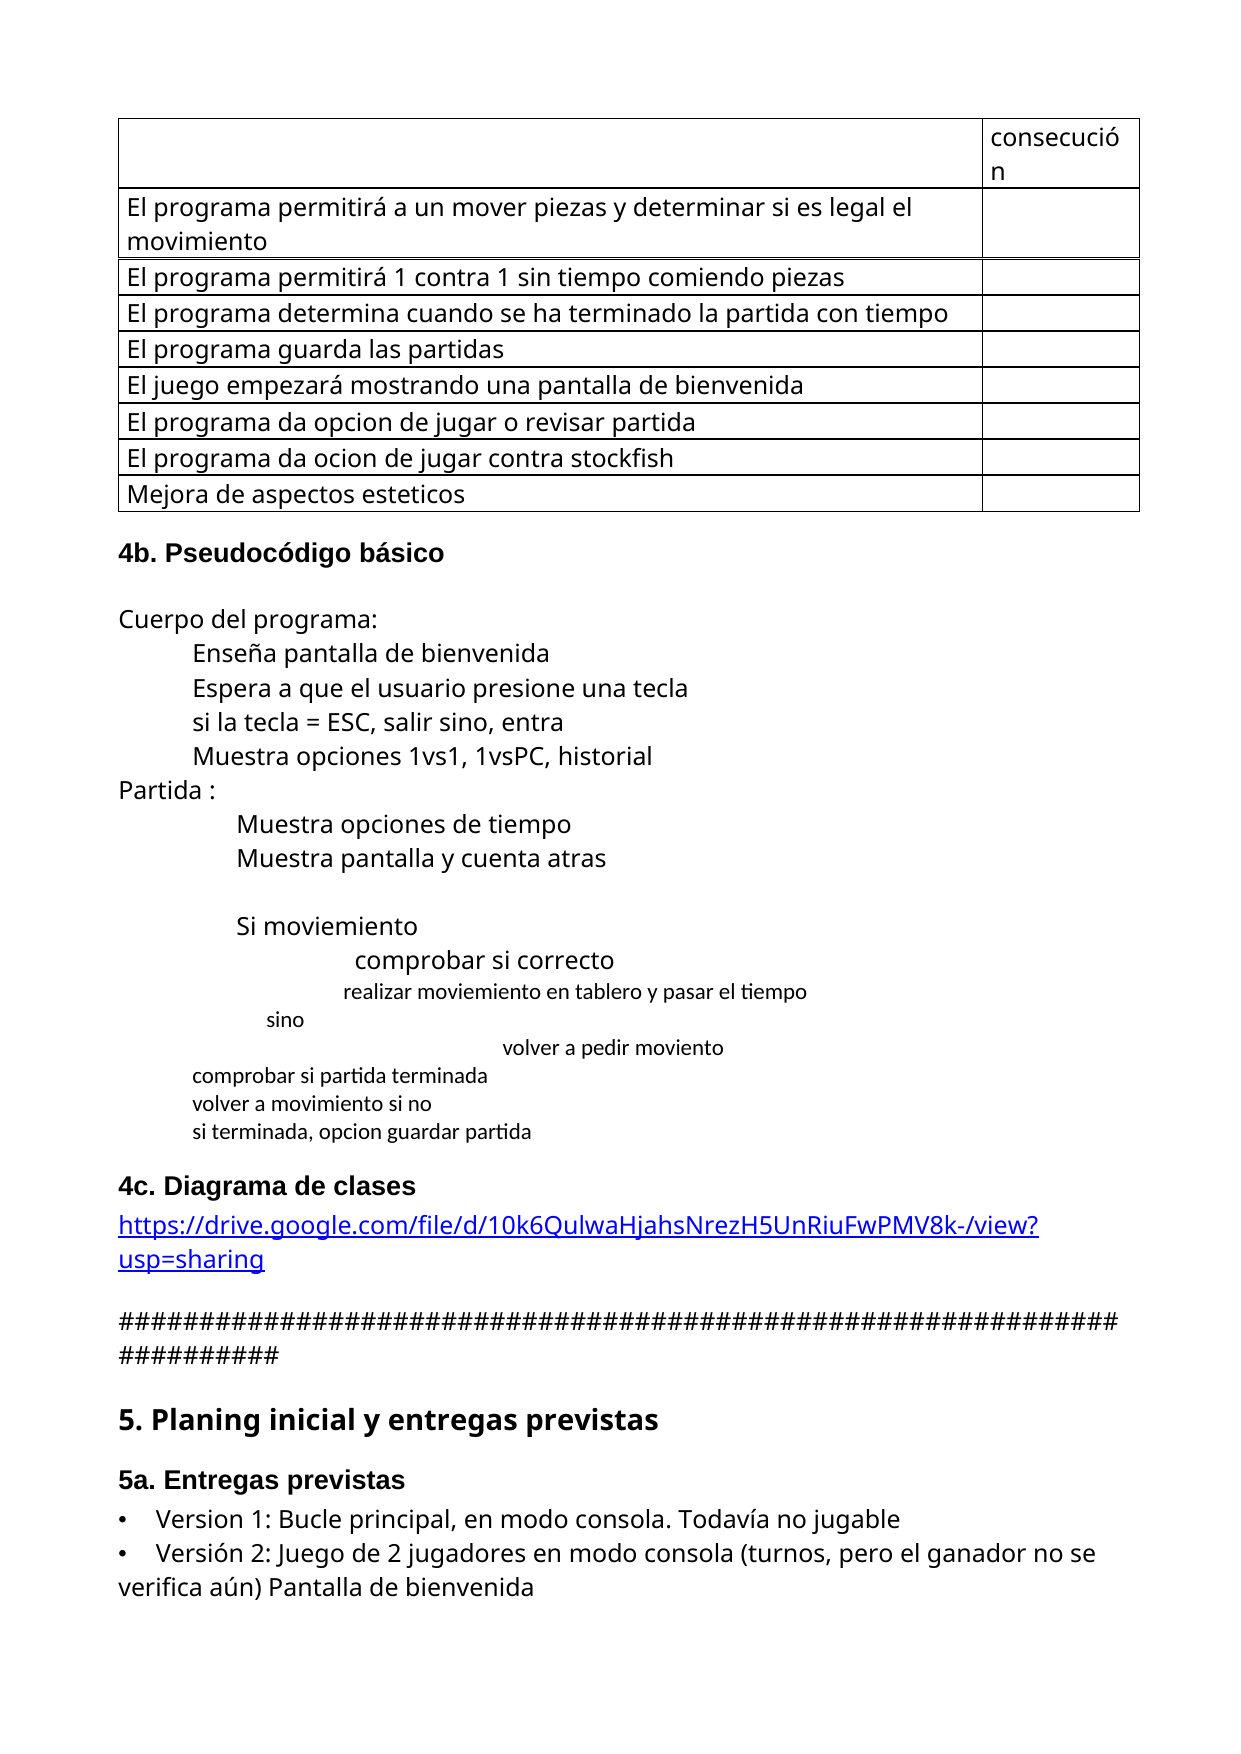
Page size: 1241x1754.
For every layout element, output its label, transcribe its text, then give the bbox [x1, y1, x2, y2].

table_cell [983, 440, 1139, 474]
text ######################################################################## [118, 1303, 1122, 1372]
table_cell Mejora de aspectos esteticos [119, 476, 982, 511]
table_cell El programa permitirá 1 contra 1 sin tiempo comiendo piezas [119, 260, 982, 294]
text si la tecla = ESC, salir sino, entra [192, 704, 1122, 738]
text sino [266, 1005, 1122, 1033]
table_header consecución [983, 119, 1139, 187]
list Version 1: Bucle principal, en modo consola. Todavía no jugable [81, 1502, 1122, 1536]
text volver a movimiento si no [192, 1089, 1122, 1117]
text Espera a que el usuario presione una tecla [192, 670, 1122, 704]
text Muestra opciones 1vs1, 1vsPC, historial [192, 738, 1122, 772]
text comprobar si correcto [118, 943, 1122, 977]
table_cell [983, 260, 1139, 294]
text realizar moviemiento en tablero y pasar el tiempo [343, 977, 1122, 1005]
table_cell El programa determina cuando se ha terminado la partida con tiempo [119, 296, 982, 330]
table_cell El programa da ocion de jugar contra stockfish [119, 440, 982, 474]
text https://drive.google.com/file/d/10k6QulwaHjahsNrezH5UnRiuFwPMV8k-/view?usp=sharing [118, 1207, 1122, 1276]
table_cell El programa da opcion de jugar o revisar partida [119, 404, 982, 438]
text Cuerpo del programa: [118, 602, 1122, 636]
table_cell [983, 476, 1139, 511]
table_cell [983, 368, 1139, 402]
table_cell El juego empezará mostrando una pantalla de bienvenida [119, 368, 982, 402]
table_cell [983, 404, 1139, 438]
text Enseña pantalla de bienvenida [192, 636, 1122, 670]
text comprobar si partida terminada [192, 1061, 1122, 1089]
text Si moviemiento [118, 909, 1122, 943]
text volver a pedir moviento [266, 1033, 1122, 1061]
text si terminada, opcion guardar partida [192, 1117, 1122, 1145]
text 5. Planing inicial y entregas previstas [118, 1400, 1122, 1439]
text Muestra pantalla y cuenta atras [118, 841, 1122, 874]
table_header [119, 119, 982, 187]
text 4c. Diagrama de clases [118, 1170, 1122, 1201]
text 4b. Pseudocódigo básico [118, 537, 1122, 568]
table_cell [983, 332, 1139, 366]
text Partida : [118, 772, 1122, 806]
text 5a. Entregas previstas [118, 1464, 1122, 1496]
list Versión 2: Juego de 2 jugadores en modo consola (turnos, pero el ganador no se verifica aún) Pantalla de bienvenida [81, 1536, 1122, 1604]
table_cell El programa guarda las partidas [119, 332, 982, 366]
text Muestra opciones de tiempo [118, 806, 1122, 841]
table_cell [983, 296, 1139, 330]
table_cell El programa permitirá a un mover piezas y determinar si es legal el movimiento [119, 189, 982, 257]
table_cell [983, 189, 1139, 257]
